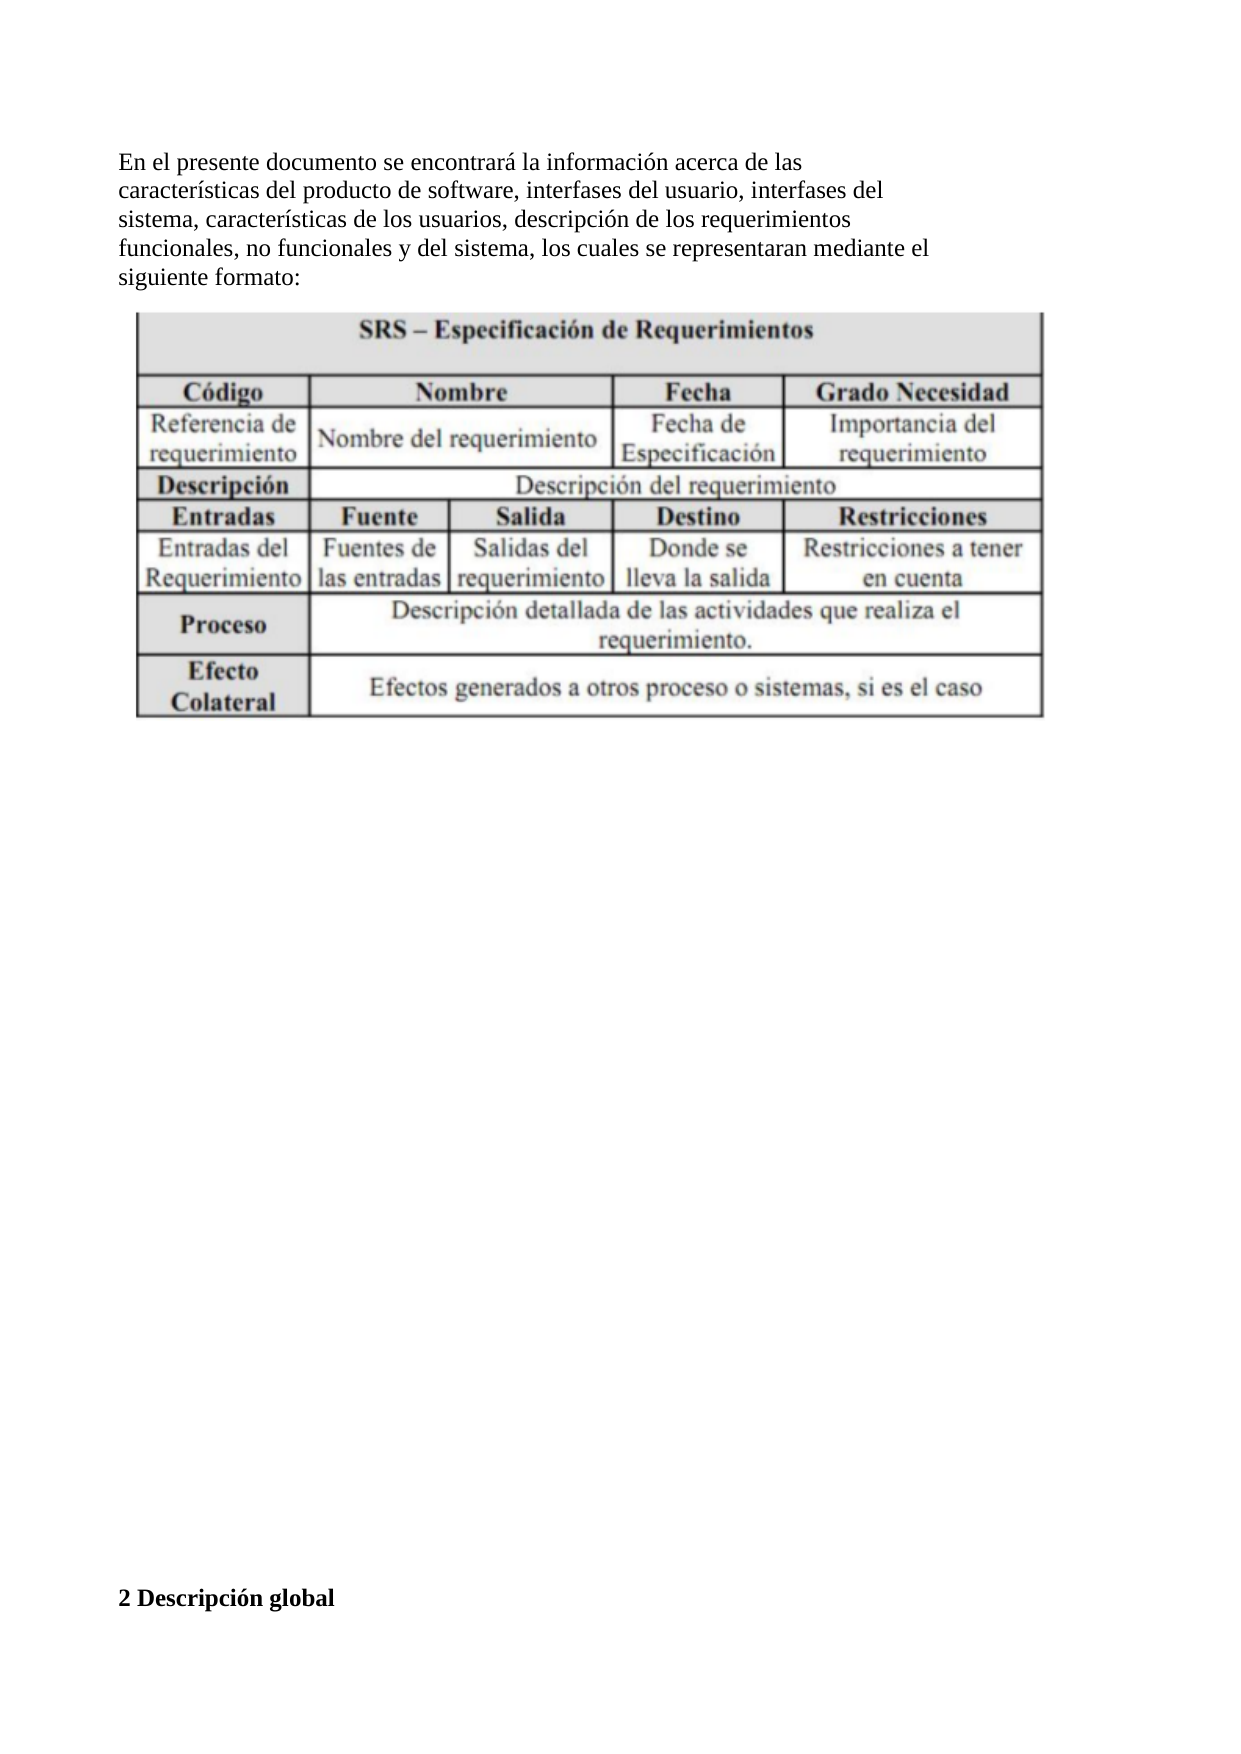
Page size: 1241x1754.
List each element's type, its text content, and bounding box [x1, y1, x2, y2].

text 2 Descripción global [118, 1583, 1122, 1612]
text siguiente formato: [118, 262, 1122, 291]
text En el presente documento se encontrará la información acerca de las [118, 147, 1122, 176]
text características del producto de software, interfases del usuario, interfases del [118, 176, 1122, 204]
picture [135, 305, 1045, 721]
text funcionales, no funcionales y del sistema, los cuales se representaran mediante el [118, 233, 1122, 262]
text sistema, características de los usuarios, descripción de los requerimientos [118, 204, 1122, 233]
